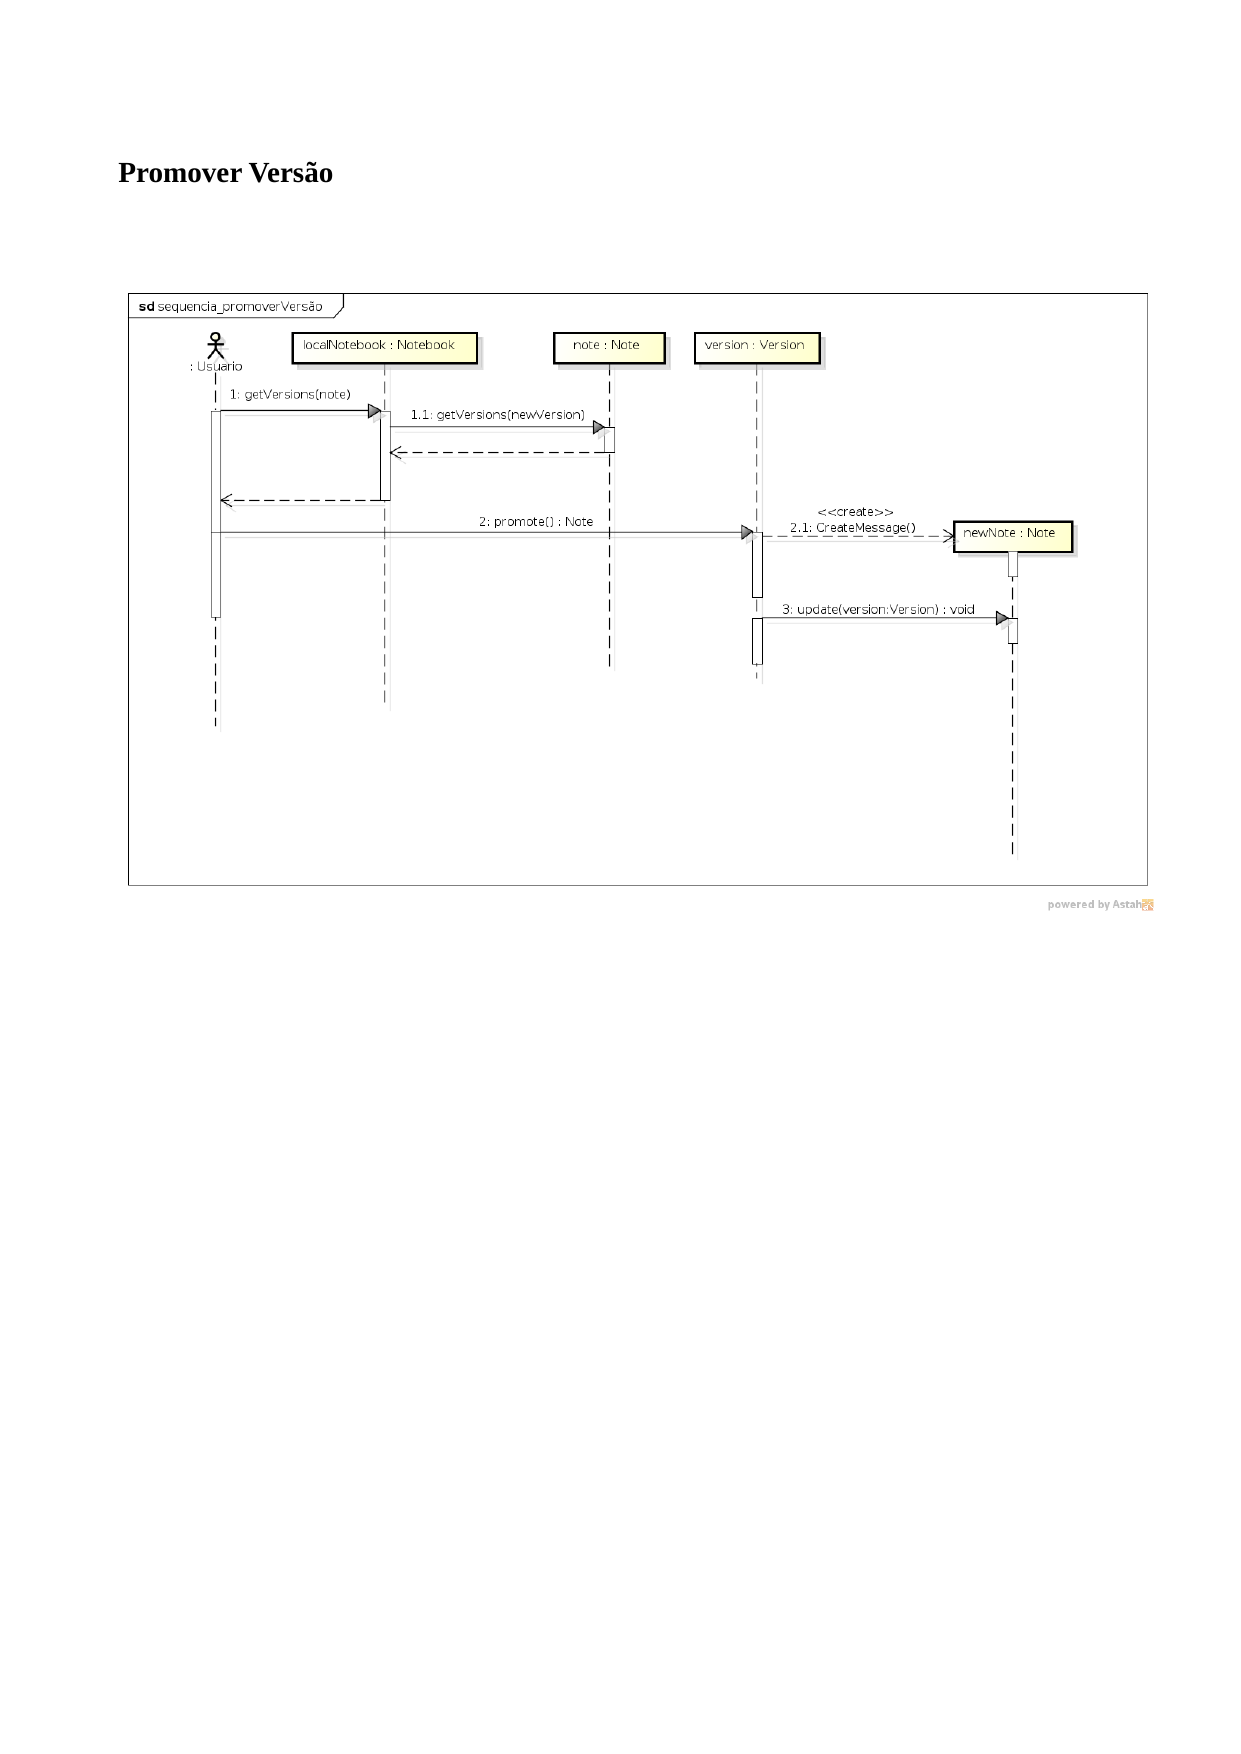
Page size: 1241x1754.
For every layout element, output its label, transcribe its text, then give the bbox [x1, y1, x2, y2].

subtitle Promover Versão [118, 156, 1122, 189]
picture [118, 283, 1157, 914]
